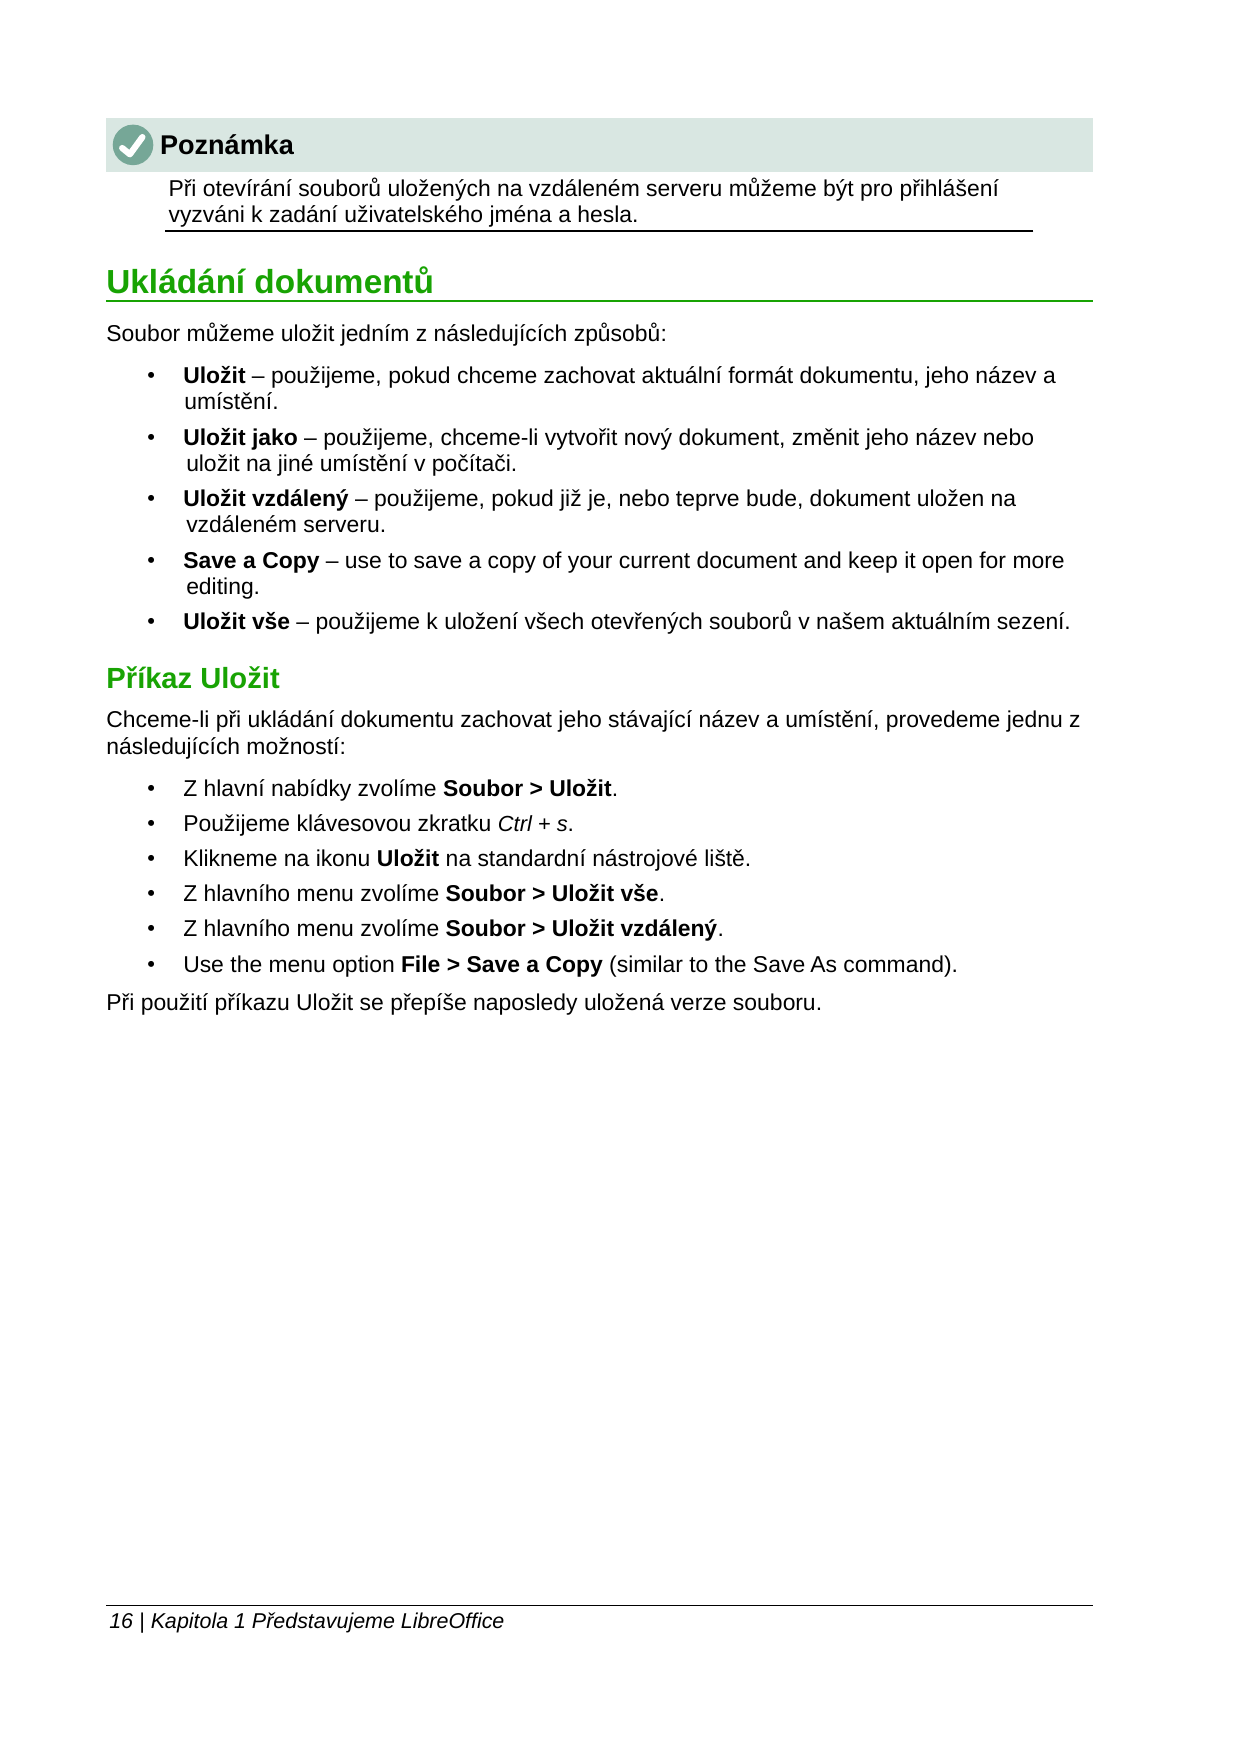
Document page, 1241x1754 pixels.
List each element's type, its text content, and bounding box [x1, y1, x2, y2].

list Použijeme klávesovou zkratku Ctrl + s. [144, 807, 1093, 836]
subtitle Příkaz Uložit [106, 661, 1093, 694]
text Při použití příkazu Uložit se přepíše naposledy uložená verze souboru. [106, 989, 1093, 1015]
subtitle Poznámka [106, 118, 1093, 172]
list Z hlavní nabídky zvolíme Soubor > Uložit. [144, 772, 1093, 801]
list Uložit vše – použijeme k uložení všech otevřených souborů v našem aktuálním sezení. [144, 605, 1093, 637]
text Při otevírání souborů uložených na vzdáleném serveru můžeme být pro přihlášení vyzváni k zadání uživatelského jména a hesla. [165, 172, 1033, 230]
text Soubor můžeme uložit jedním z následujících způsobů: [106, 320, 1093, 346]
list Uložit – použijeme, pokud chceme zachovat aktuální formát dokumentu, jeho název a umístění. [144, 359, 1093, 414]
list Z hlavního menu zvolíme Soubor > Uložit vzdálený. [144, 912, 1093, 942]
list Z hlavního menu zvolíme Soubor > Uložit vše. [144, 877, 1093, 906]
list Klikneme na ikonu Uložit na standardní nástrojové liště. [144, 842, 1093, 871]
list Use the menu option File > Save a Copy (similar to the Save As command). [144, 948, 1093, 980]
list Chceme-li při ukládání dokumentu zachovat jeho stávající název a umístění, provedeme jednu z následujících možností: [106, 706, 1093, 759]
list Save a Copy – use to save a copy of your current document and keep it open for more editing. [144, 544, 1093, 599]
subtitle Ukládání dokumentů [106, 262, 1093, 300]
list Uložit jako – použijeme, chceme-li vytvořit nový dokument, změnit jeho název nebo uložit na jiné umístění v počítači. [144, 421, 1093, 476]
list Uložit vzdálený – použijeme, pokud již je, nebo teprve bude, dokument uložen na vzdáleném serveru. [144, 482, 1093, 538]
